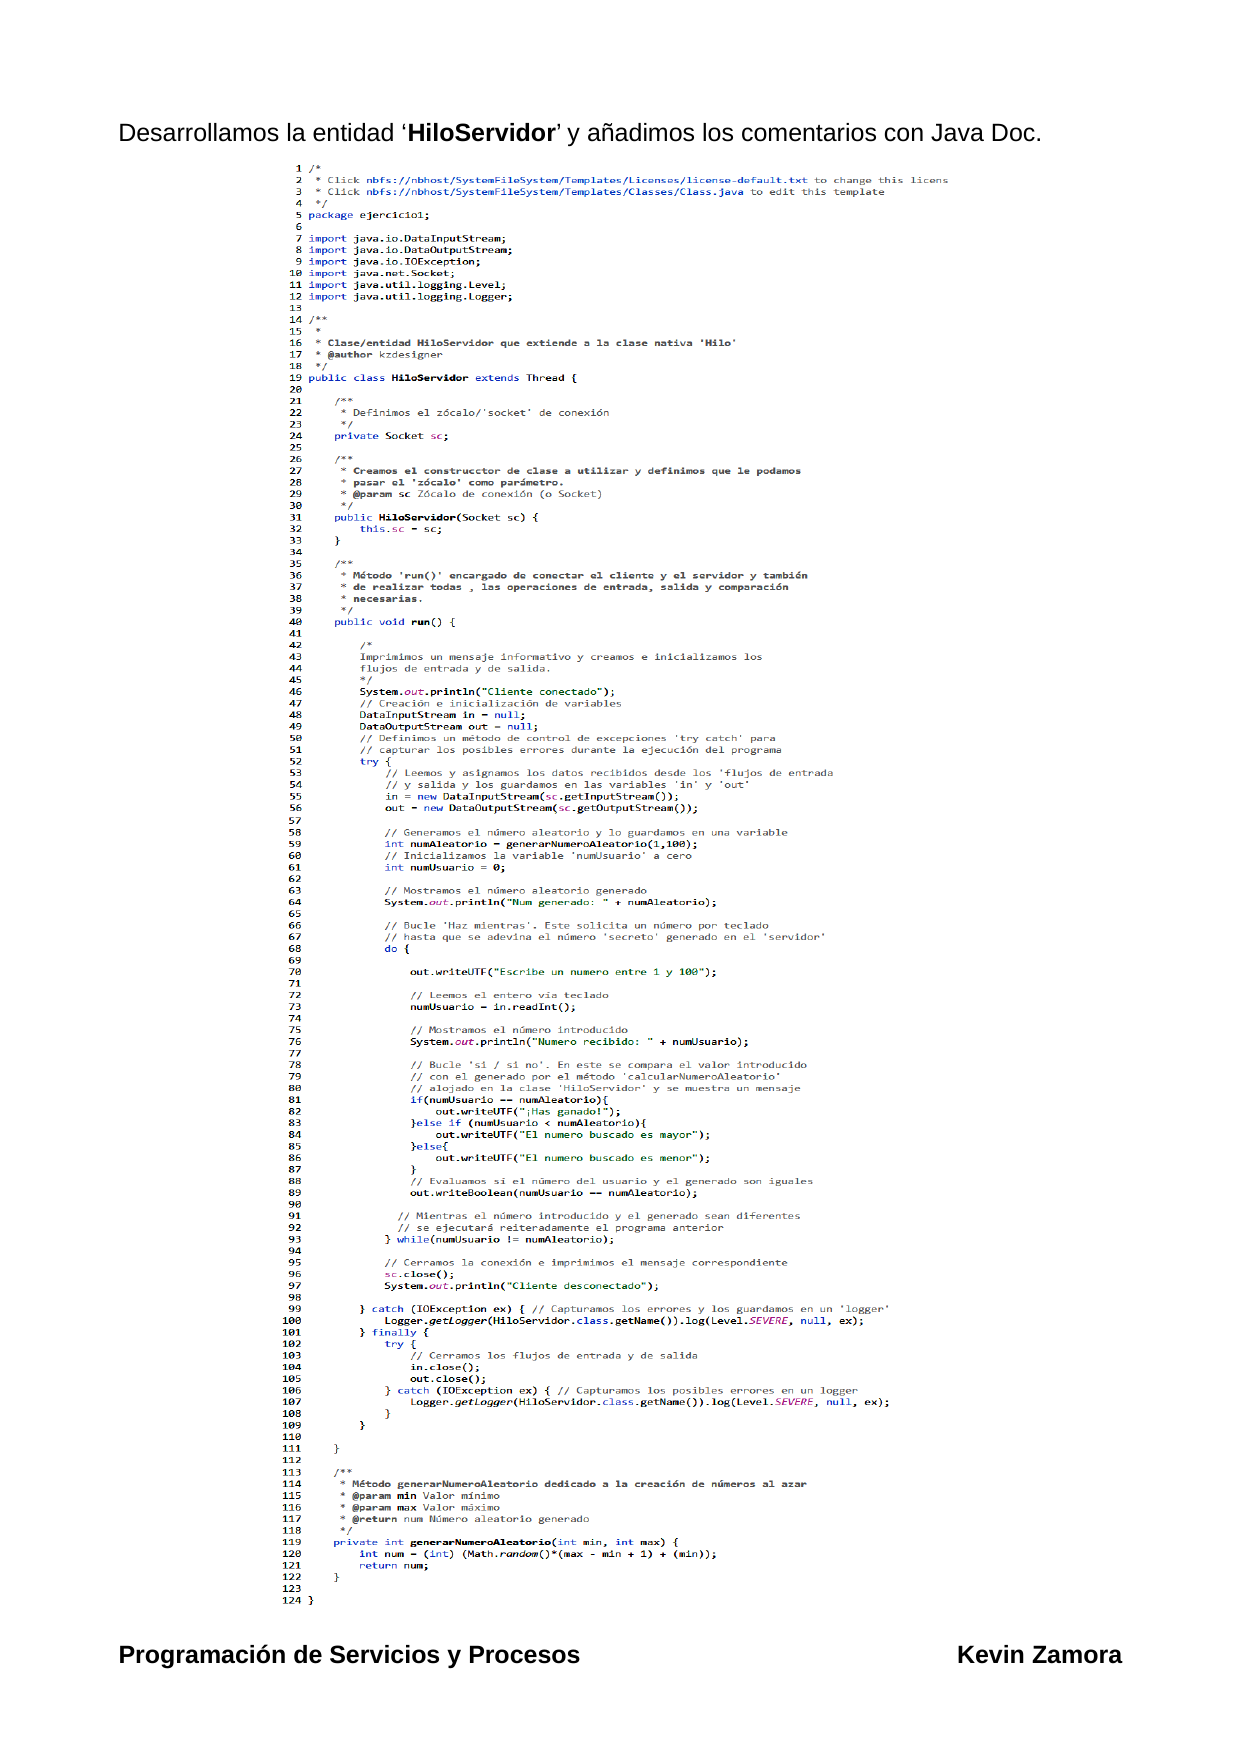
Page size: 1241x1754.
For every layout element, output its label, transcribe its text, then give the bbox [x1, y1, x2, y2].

text Desarrollamos la entidad ‘HiloServidor’ y añadimos los comentarios con Java Doc. [118, 118, 1122, 147]
picture [276, 161, 948, 1605]
